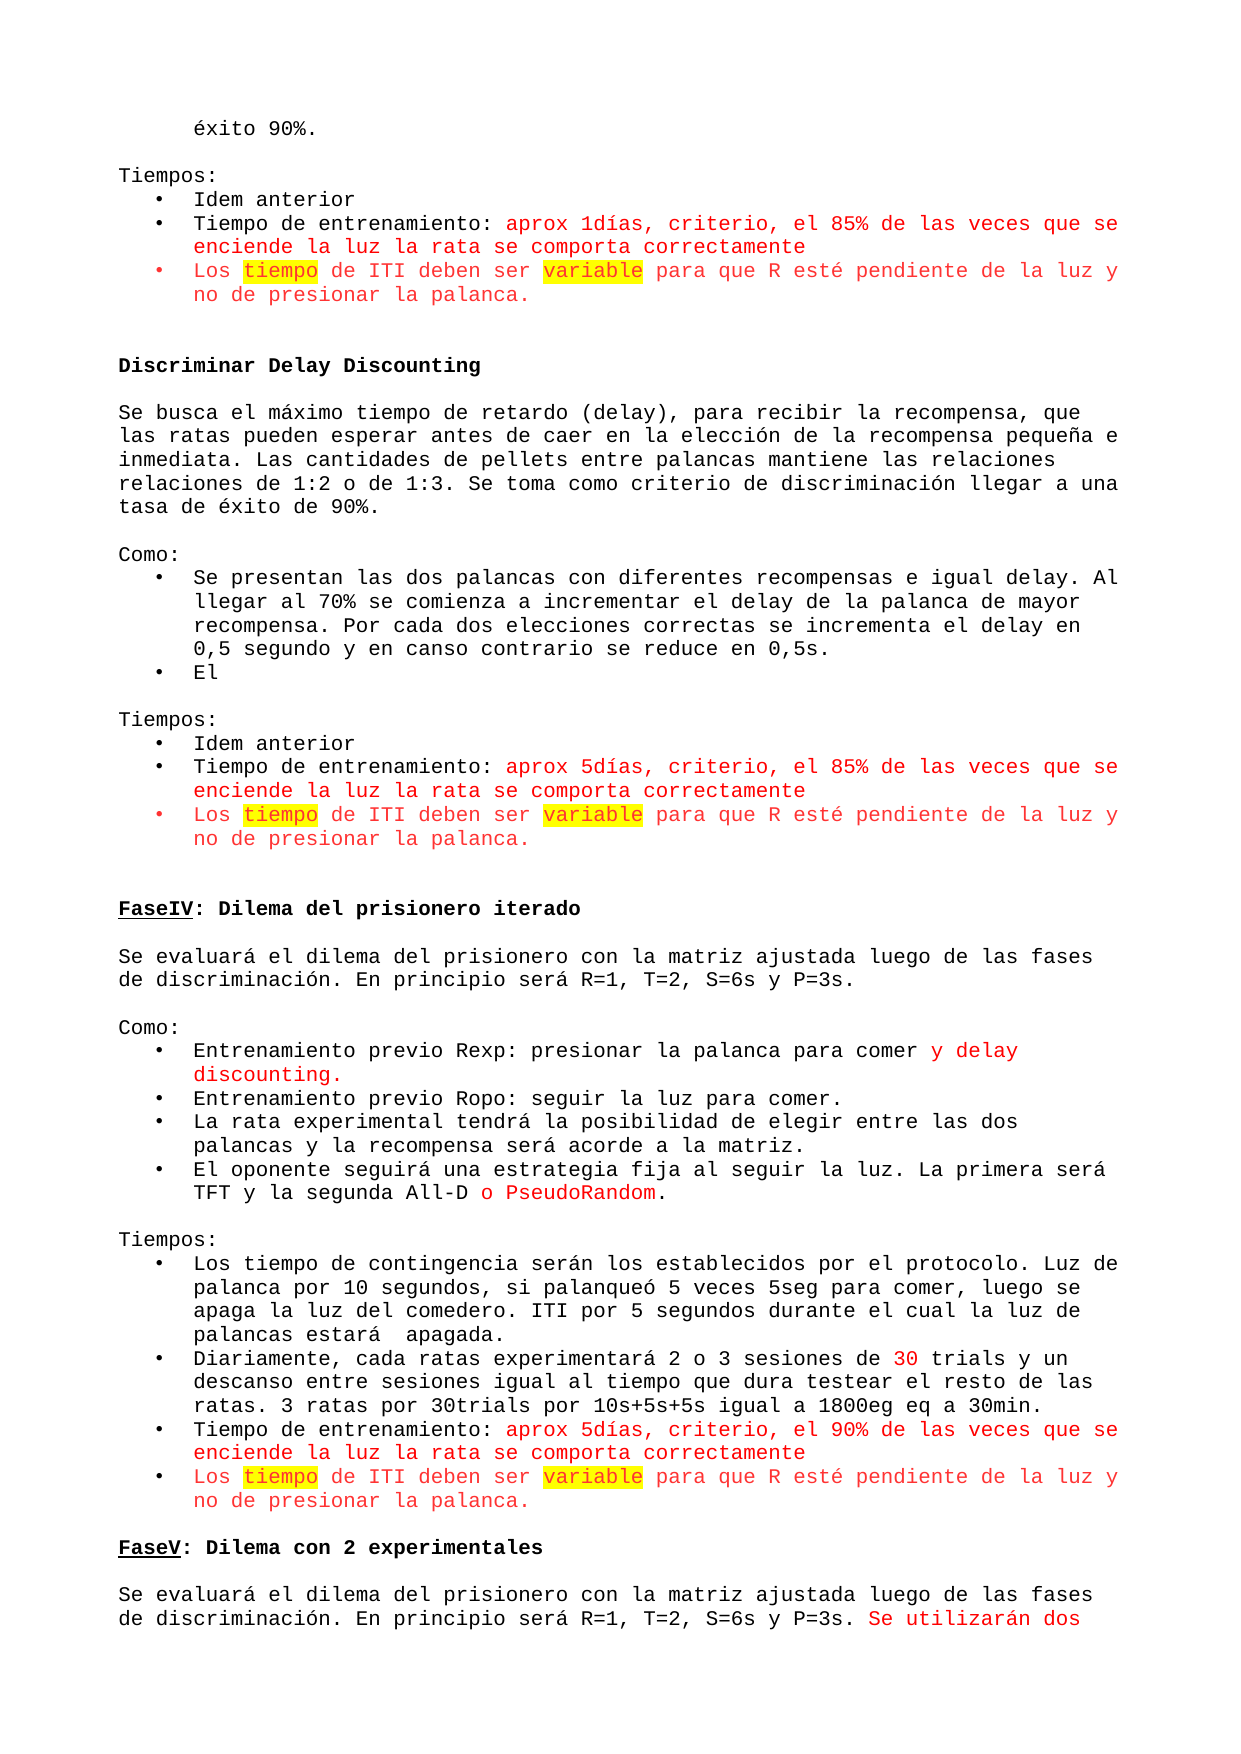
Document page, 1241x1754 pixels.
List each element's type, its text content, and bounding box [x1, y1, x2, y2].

list Los tiempo de ITI deben ser variable para que R esté pendiente de la luz y no de presionar la palanca. [156, 804, 1122, 851]
list éxito 90%. [156, 118, 1122, 142]
list La rata experimental tendrá la posibilidad de elegir entre las dos palancas y la recompensa será acorde a la matriz. [156, 1111, 1122, 1158]
text Discriminar Delay Discounting [118, 354, 1122, 378]
list Los tiempo de ITI deben ser variable para que R esté pendiente de la luz y no de presionar la palanca. [156, 1466, 1122, 1513]
text Tiempos: [118, 709, 1122, 733]
list Los tiempo de ITI deben ser variable para que R esté pendiente de la luz y no de presionar la palanca. [156, 260, 1122, 307]
list Tiempo de entrenamiento: aprox 1días, criterio, el 85% de las veces que se enciende la luz la rata se comporta correctamente [156, 213, 1122, 260]
list Tiempo de entrenamiento: aprox 5días, criterio, el 90% de las veces que se enciende la luz la rata se comporta correctamente [156, 1419, 1122, 1466]
text Tiempos: [118, 1229, 1122, 1253]
text FaseIV: Dilema del prisionero iterado [118, 898, 1122, 922]
text Se evaluará el dilema del prisionero con la matriz ajustada luego de las fases de discriminación. En principio será R=1, T=2, S=6s y P=3s. [118, 946, 1122, 993]
list Diariamente, cada ratas experimentará 2 o 3 sesiones de 30 trials y un descanso entre sesiones igual al tiempo que dura testear el resto de las ratas. 3 ratas por 30trials por 10s+5s+5s igual a 1800eg eq a 30min. [156, 1348, 1122, 1419]
list El oponente seguirá una estrategia fija al seguir la luz. La primera será TFT y la segunda All-D o PseudoRandom. [156, 1158, 1122, 1206]
text Como: [118, 1017, 1122, 1040]
list Tiempo de entrenamiento: aprox 5días, criterio, el 85% de las veces que se enciende la luz la rata se comporta correctamente [156, 757, 1122, 804]
list Entrenamiento previo Ropo: seguir la luz para comer. [156, 1088, 1122, 1111]
list Idem anterior [156, 189, 1122, 213]
list Idem anterior [156, 733, 1122, 757]
list El [156, 662, 1122, 686]
list Entrenamiento previo Rexp: presionar la palanca para comer y delay discounting. [156, 1040, 1122, 1088]
list Los tiempo de contingencia serán los establecidos por el protocolo. Luz de palanca por 10 segundos, si palanqueó 5 veces 5seg para comer, luego se apaga la luz del comedero. ITI por 5 segundos durante el cual la luz de palancas estará apagada. [156, 1253, 1122, 1348]
text Tiempos: [118, 165, 1122, 189]
list Se presentan las dos palancas con diferentes recompensas e igual delay. Al llegar al 70% se comienza a incrementar el delay de la palanca de mayor recompensa. Por cada dos elecciones correctas se incrementa el delay en 0,5 segundo y en canso contrario se reduce en 0,5s. [156, 567, 1122, 662]
text FaseV: Dilema con 2 experimentales [118, 1537, 1122, 1561]
text Como: [118, 544, 1122, 567]
text Se evaluará el dilema del prisionero con la matriz ajustada luego de las fases de discriminación. En principio será R=1, T=2, S=6s y P=3s. Se utilizarán dos [118, 1584, 1122, 1631]
text Se busca el máximo tiempo de retardo (delay), para recibir la recompensa, que las ratas pueden esperar antes de caer en la elección de la recompensa pequeña e inmediata. Las cantidades de pellets entre palancas mantiene las relaciones relaciones de 1:2 o de 1:3. Se toma como criterio de discriminación llegar a una tasa de éxito de 90%. [118, 402, 1122, 520]
